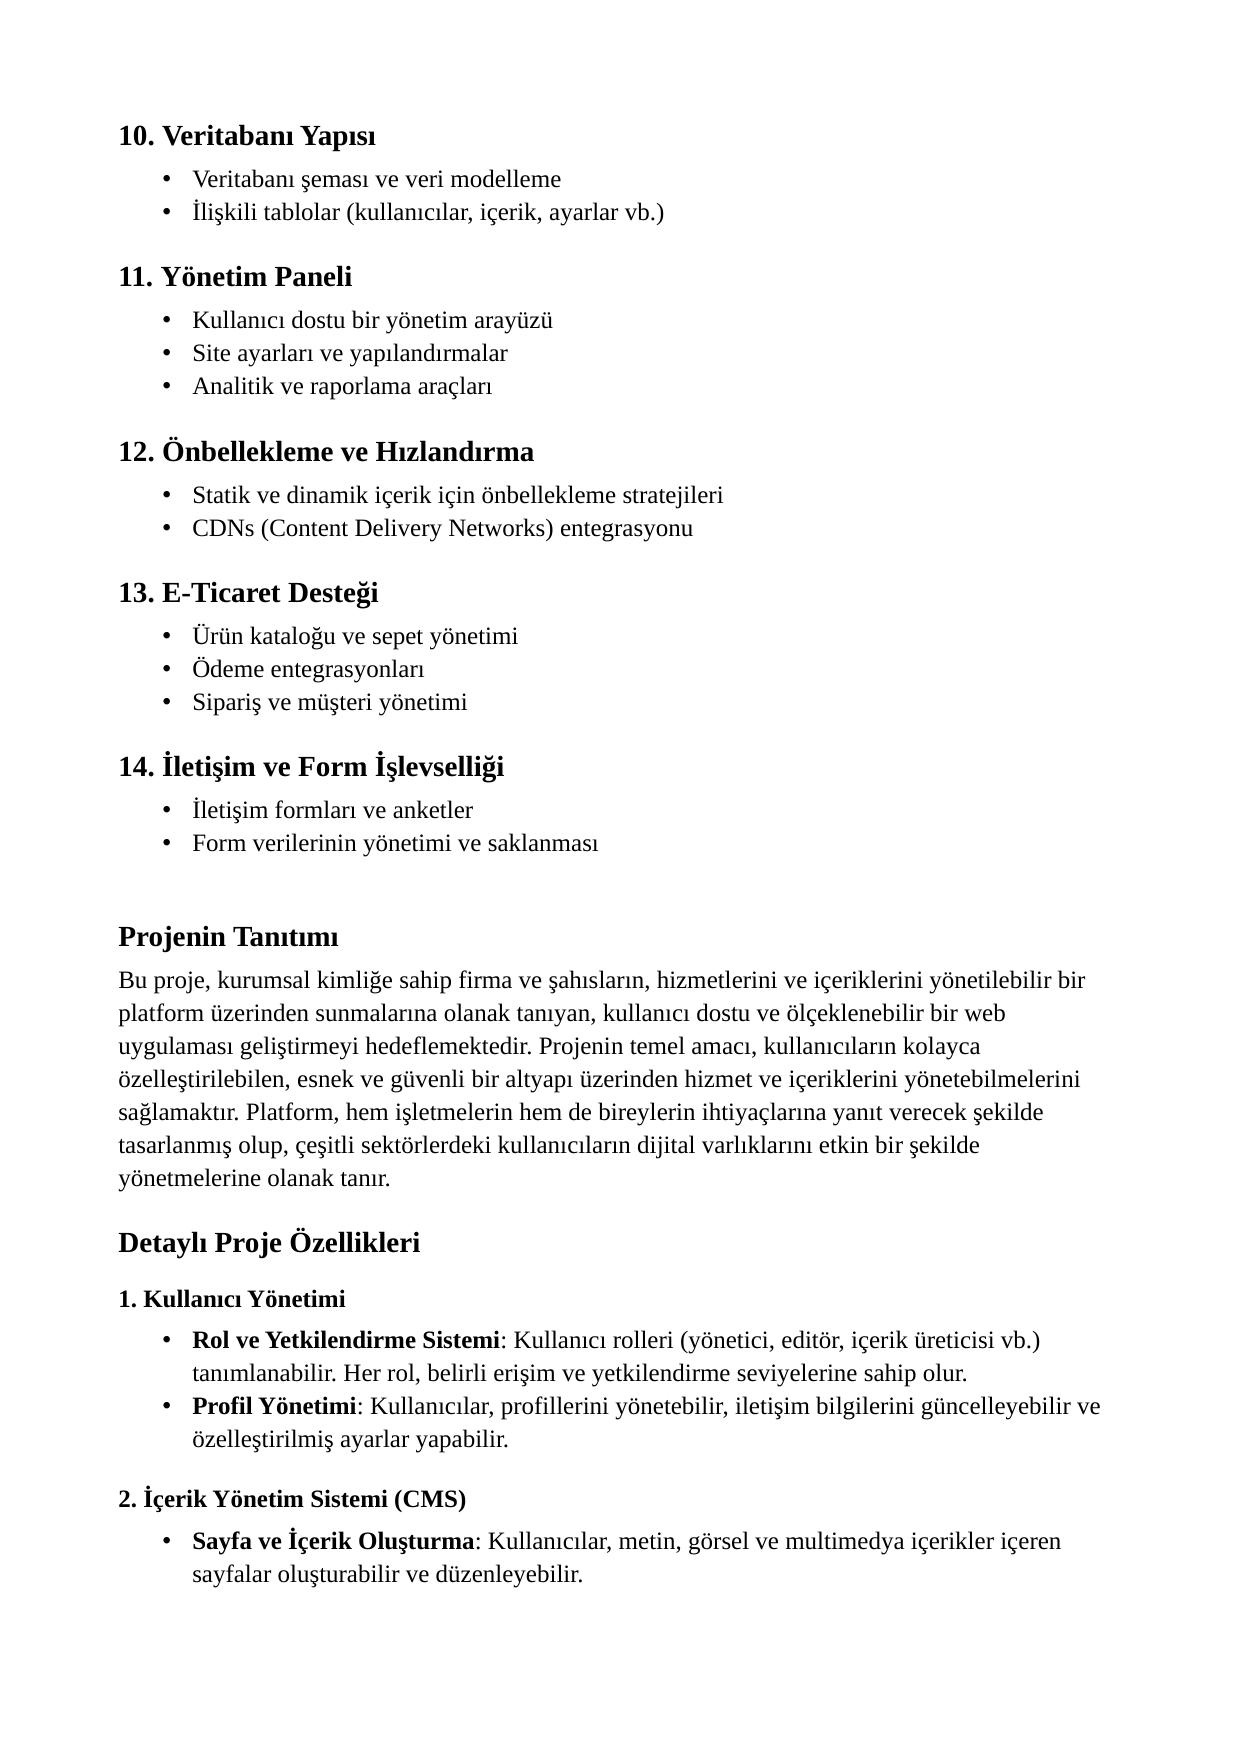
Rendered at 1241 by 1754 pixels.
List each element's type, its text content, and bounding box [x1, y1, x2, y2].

list Ödeme entegrasyonları [162, 654, 1122, 683]
list Sipariş ve müşteri yönetimi [162, 687, 1122, 716]
subtitle 10. Veritabanı Yapısı [118, 118, 1122, 152]
list Statik ve dinamik içerik için önbellekleme stratejileri [162, 480, 1122, 508]
list İlişkili tablolar (kullanıcılar, içerik, ayarlar vb.) [162, 197, 1122, 226]
text Bu proje, kurumsal kimliğe sahip firma ve şahısların, hizmetlerini ve içeriklerini yönetilebilir bir platform üzerinden sunmalarına olanak tanıyan, kullanıcı dostu ve ölçeklenebilir bir web uygulaması geliştirmeyi hedeflemektedir. Projenin temel amacı, kullanıcıların kolayca özelleştirilebilen, esnek ve güvenli bir altyapı üzerinden hizmet ve içeriklerini yönetebilmelerini sağlamaktır. Platform, hem işletmelerin hem de bireylerin ihtiyaçlarına yanıt verecek şekilde tasarlanmış olup, çeşitli sektörlerdeki kullanıcıların dijital varlıklarını etkin bir şekilde yönetmelerine olanak tanır. [118, 965, 1122, 1192]
subtitle 14. İletişim ve Form İşlevselliği [118, 749, 1122, 783]
list Form verilerinin yönetimi ve saklanması [162, 828, 1122, 857]
subtitle 11. Yönetim Paneli [118, 259, 1122, 293]
list Veritabanı şeması ve veri modelleme [162, 164, 1122, 193]
list Rol ve Yetkilendirme Sistemi: Kullanıcı rolleri (yönetici, editör, içerik üreticisi vb.) tanımlanabilir. Her rol, belirli erişim ve yetkilendirme seviyelerine sahip olur. [162, 1325, 1122, 1387]
subtitle 12. Önbellekleme ve Hızlandırma [118, 434, 1122, 467]
subtitle 2. İçerik Yönetim Sistemi (CMS) [118, 1484, 1122, 1513]
list Ürün kataloğu ve sepet yönetimi [162, 621, 1122, 650]
list Analitik ve raporlama araçları [162, 371, 1122, 400]
list Profil Yönetimi: Kullanıcılar, profillerini yönetebilir, iletişim bilgilerini güncelleyebilir ve özelleştirilmiş ayarlar yapabilir. [162, 1391, 1122, 1453]
subtitle 13. E-Ticaret Desteği [118, 575, 1122, 608]
subtitle Projenin Tanıtımı [118, 919, 1122, 953]
list Kullanıcı dostu bir yönetim arayüzü [162, 305, 1122, 334]
list Site ayarları ve yapılandırmalar [162, 338, 1122, 367]
subtitle Detaylı Proje Özellikleri [118, 1226, 1122, 1259]
list İletişim formları ve anketler [162, 795, 1122, 824]
list CDNs (Content Delivery Networks) entegrasyonu [162, 513, 1122, 541]
list Sayfa ve İçerik Oluşturma: Kullanıcılar, metin, görsel ve multimedya içerikler içeren sayfalar oluşturabilir ve düzenleyebilir. [162, 1526, 1122, 1587]
subtitle 1. Kullanıcı Yönetimi [118, 1284, 1122, 1313]
